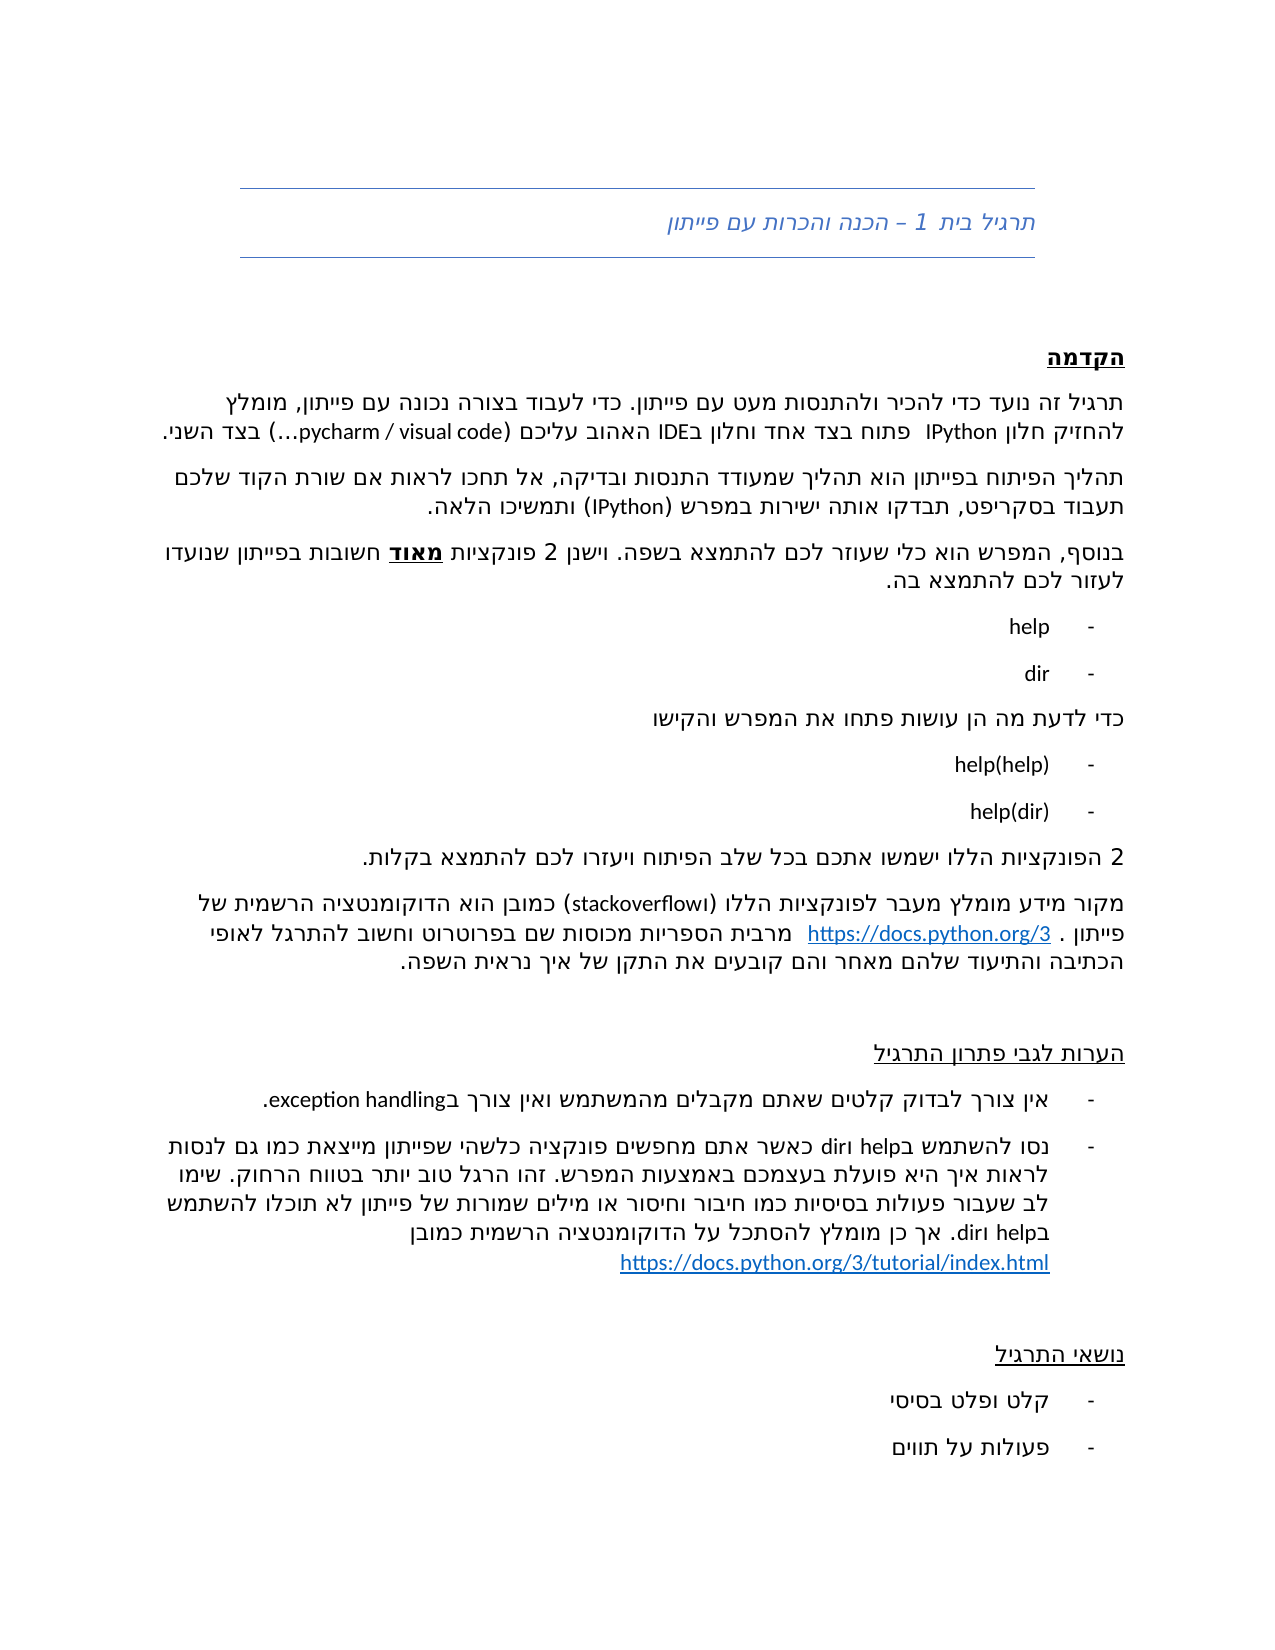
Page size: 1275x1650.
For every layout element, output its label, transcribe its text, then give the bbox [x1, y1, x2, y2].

list פעולות על תווים [150, 1433, 1087, 1461]
list help [150, 612, 1087, 640]
text כדי לדעת מה הן עושות פתחו את המפרש והקישו [150, 706, 1125, 732]
list קלט ופלט בסיסי [150, 1387, 1087, 1414]
list אין צורך לבדוק קלטים שאתם מקבלים מהמשתמש ואין צורך בexception handling. [150, 1085, 1087, 1113]
text מקור מידע מומלץ מעבר לפונקציות הללו (וstackoverflow) כמובן הוא הדוקומנטציה הרשמית של פייתון . https://docs.python.org/3 מרבית הספריות מכוסות שם בפרוטרוט וחשוב להתרגל לאופי הכתיבה והתיעוד שלהם מאחר והם קובעים את התקן של איך נראית השפה. [150, 889, 1125, 975]
text 2 הפונקציות הללו ישמשו אתכם בכל שלב הפיתוח ויעזרו לכם להתמצא בקלות. [150, 844, 1125, 870]
list נסו להשתמש בhelp וdir כאשר אתם מחפשים פונקציה כלשהי שפייתון מייצאת כמו גם לנסות לראות איך היא פועלת בעצמכם באמצעות המפרש. זהו הרגל טוב יותר בטווח הרחוק. שימו לב שעבור פעולות בסיסיות כמו חיבור וחיסור או מילים שמורות של פייתון לא תוכלו להשתמש בhelp וdir. אך כן מומלץ להסתכל על הדוקומנטציה הרשמית כמובן https://docs.python.org/3/tutorial/index.html [150, 1132, 1087, 1276]
list help(help) [150, 751, 1087, 779]
list help(dir) [150, 797, 1087, 825]
list dir [150, 659, 1087, 687]
text הערות לגבי פתרון התרגיל [150, 1040, 1125, 1067]
text תרגיל בית 1 – הכנה והכרות עם פייתון [240, 189, 1035, 257]
text תרגיל זה נועד כדי להכיר ולהתנסות מעט עם פייתון. כדי לעבוד בצורה נכונה עם פייתון, מומלץ להחזיק חלון IPython פתוח בצד אחד וחלון בIDE האהוב עליכם (pycharm / visual code...) בצד השני. [150, 389, 1125, 445]
text תהליך הפיתוח בפייתון הוא תהליך שמעודד התנסות ובדיקה, אל תחכו לראות אם שורת הקוד שלכם תעבוד בסקריפט, תבדקו אותה ישירות במפרש (IPython) ותמשיכו הלאה. [150, 464, 1125, 520]
text נושאי התרגיל [150, 1341, 1125, 1368]
text בנוסף, המפרש הוא כלי שעוזר לכם להתמצא בשפה. וישנן 2 פונקציות מאוד חשובות בפייתון שנועדו לעזור לכם להתמצא בה. [150, 539, 1125, 594]
text הקדמה [150, 344, 1125, 370]
